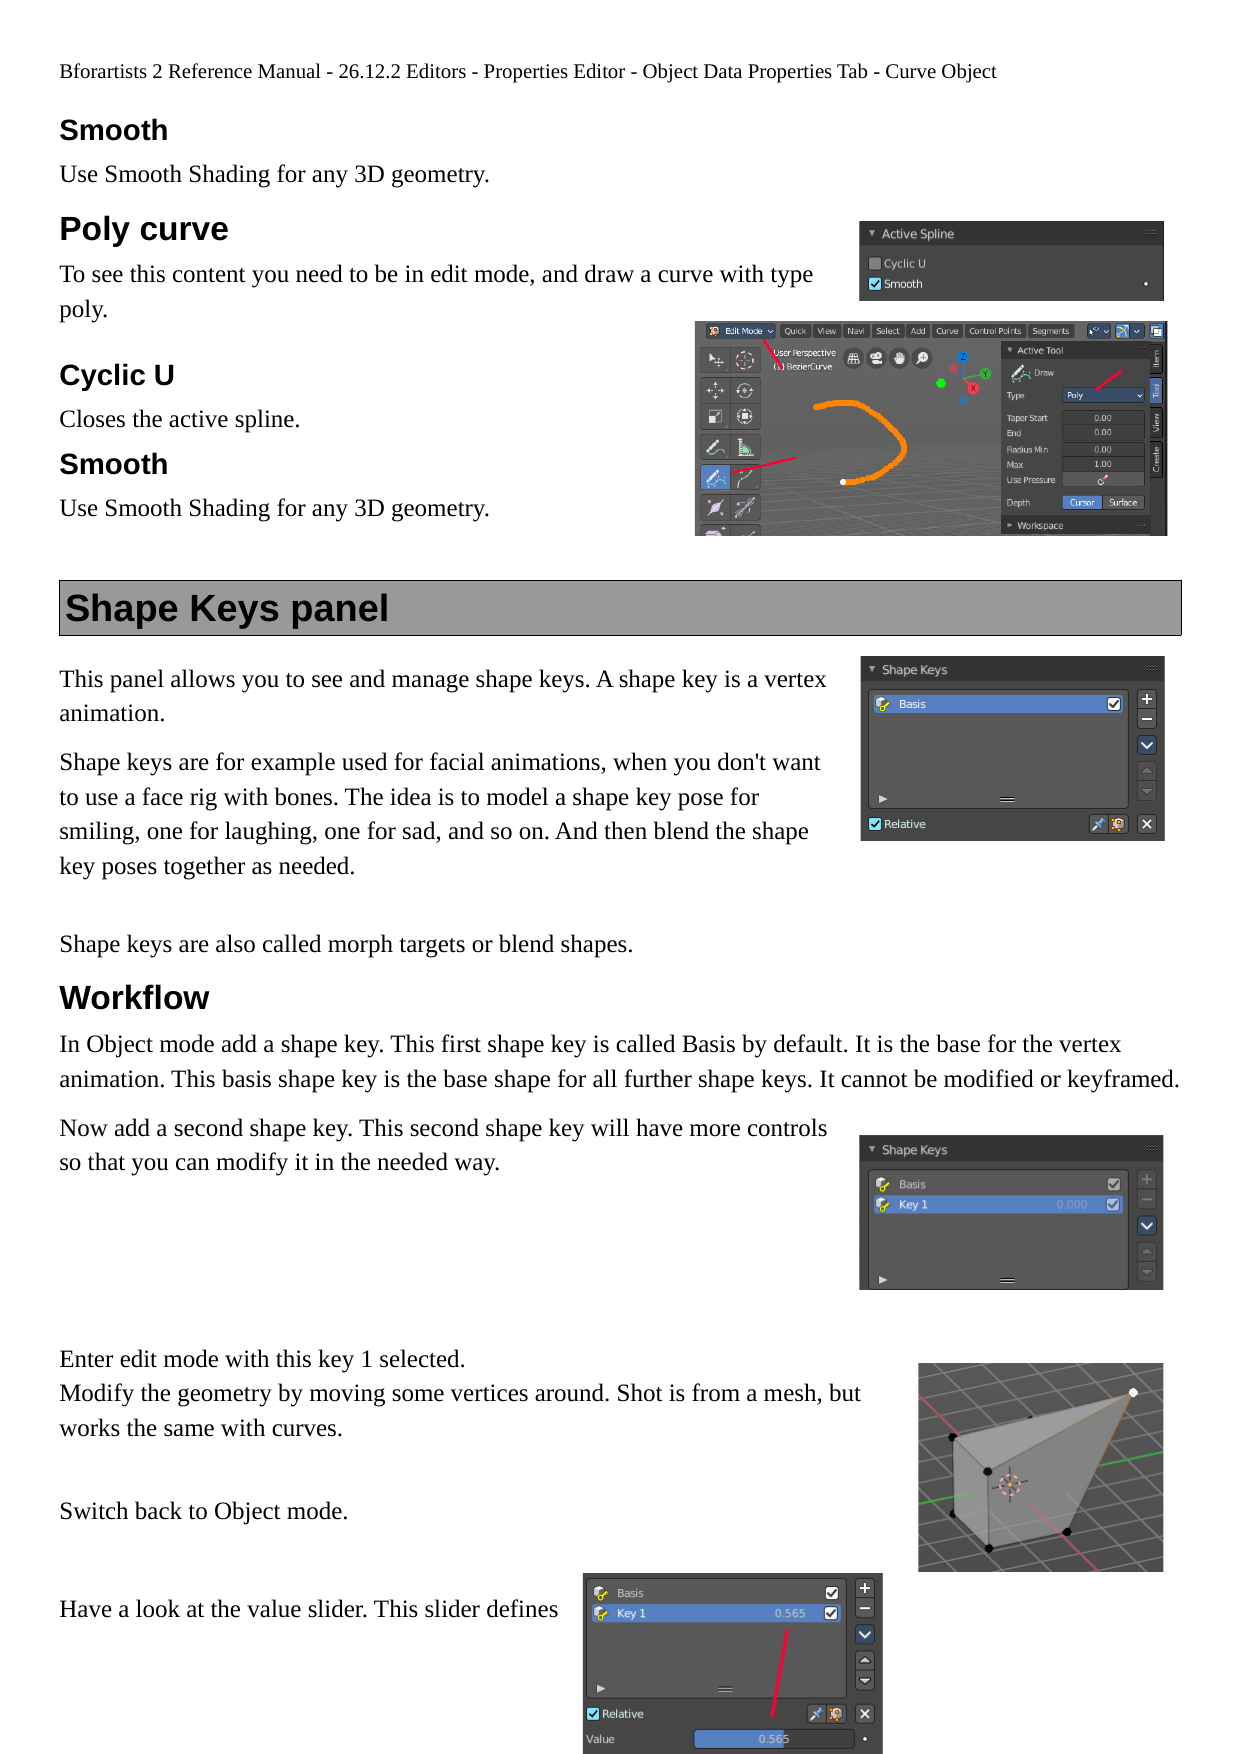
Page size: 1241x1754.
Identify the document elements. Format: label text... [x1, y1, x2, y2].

text Switch back to Object mode. [59, 1462, 918, 1525]
subtitle Cyclic U [59, 358, 694, 391]
subtitle Smooth [59, 447, 694, 481]
subtitle Smooth [59, 113, 1181, 146]
text This panel allows you to see and manage shape keys. A shape key is a vertex animation. [59, 664, 860, 727]
text Enter edit mode with this key 1 selected. Modify the geometry by moving some vertices around. Shot is from a mesh, but works the same with curves. [59, 1344, 1181, 1441]
text Shape keys are also called morph targets or blend shapes. [59, 929, 1181, 957]
text Closes the active spline. [59, 404, 694, 433]
text Have a look at the value slider. This slider defines [59, 1594, 582, 1623]
text Use Smooth Shading for any 3D geometry. [59, 159, 1181, 188]
text Now add a second shape key. This second shape key will have more controls so that you can modify it in the needed way. [59, 1113, 1181, 1176]
text [883, 1594, 1181, 1623]
text [1164, 1462, 1181, 1525]
text Use Smooth Shading for any 3D geometry. [59, 493, 694, 522]
picture [860, 656, 1165, 841]
subtitle Workflow [59, 978, 1181, 1017]
subtitle [1168, 358, 1181, 391]
picture [918, 1363, 1164, 1572]
table_header Shape Keys panel [60, 581, 1181, 635]
text In Object mode add a shape key. This first shape key is called Basis by default. It is the base for the vertex animation. This basis shape key is the base shape for all further shape keys. It cannot be modified or keyframed. [59, 1029, 1181, 1093]
text To see this content you need to be in edit mode, and draw a curve with type poly. [59, 259, 1181, 323]
picture [859, 1135, 1164, 1290]
text Shape keys are for example used for facial animations, when you don't want to use a face rig with bones. The idea is to model a shape key pose for smiling, one for laughing, one for sad, and so on. And then blend the shape key poses together as needed. [59, 747, 1181, 879]
picture [694, 321, 1168, 536]
subtitle [1168, 447, 1181, 481]
picture [582, 1573, 883, 1754]
picture [859, 221, 1164, 301]
subtitle Poly curve [59, 208, 1181, 247]
